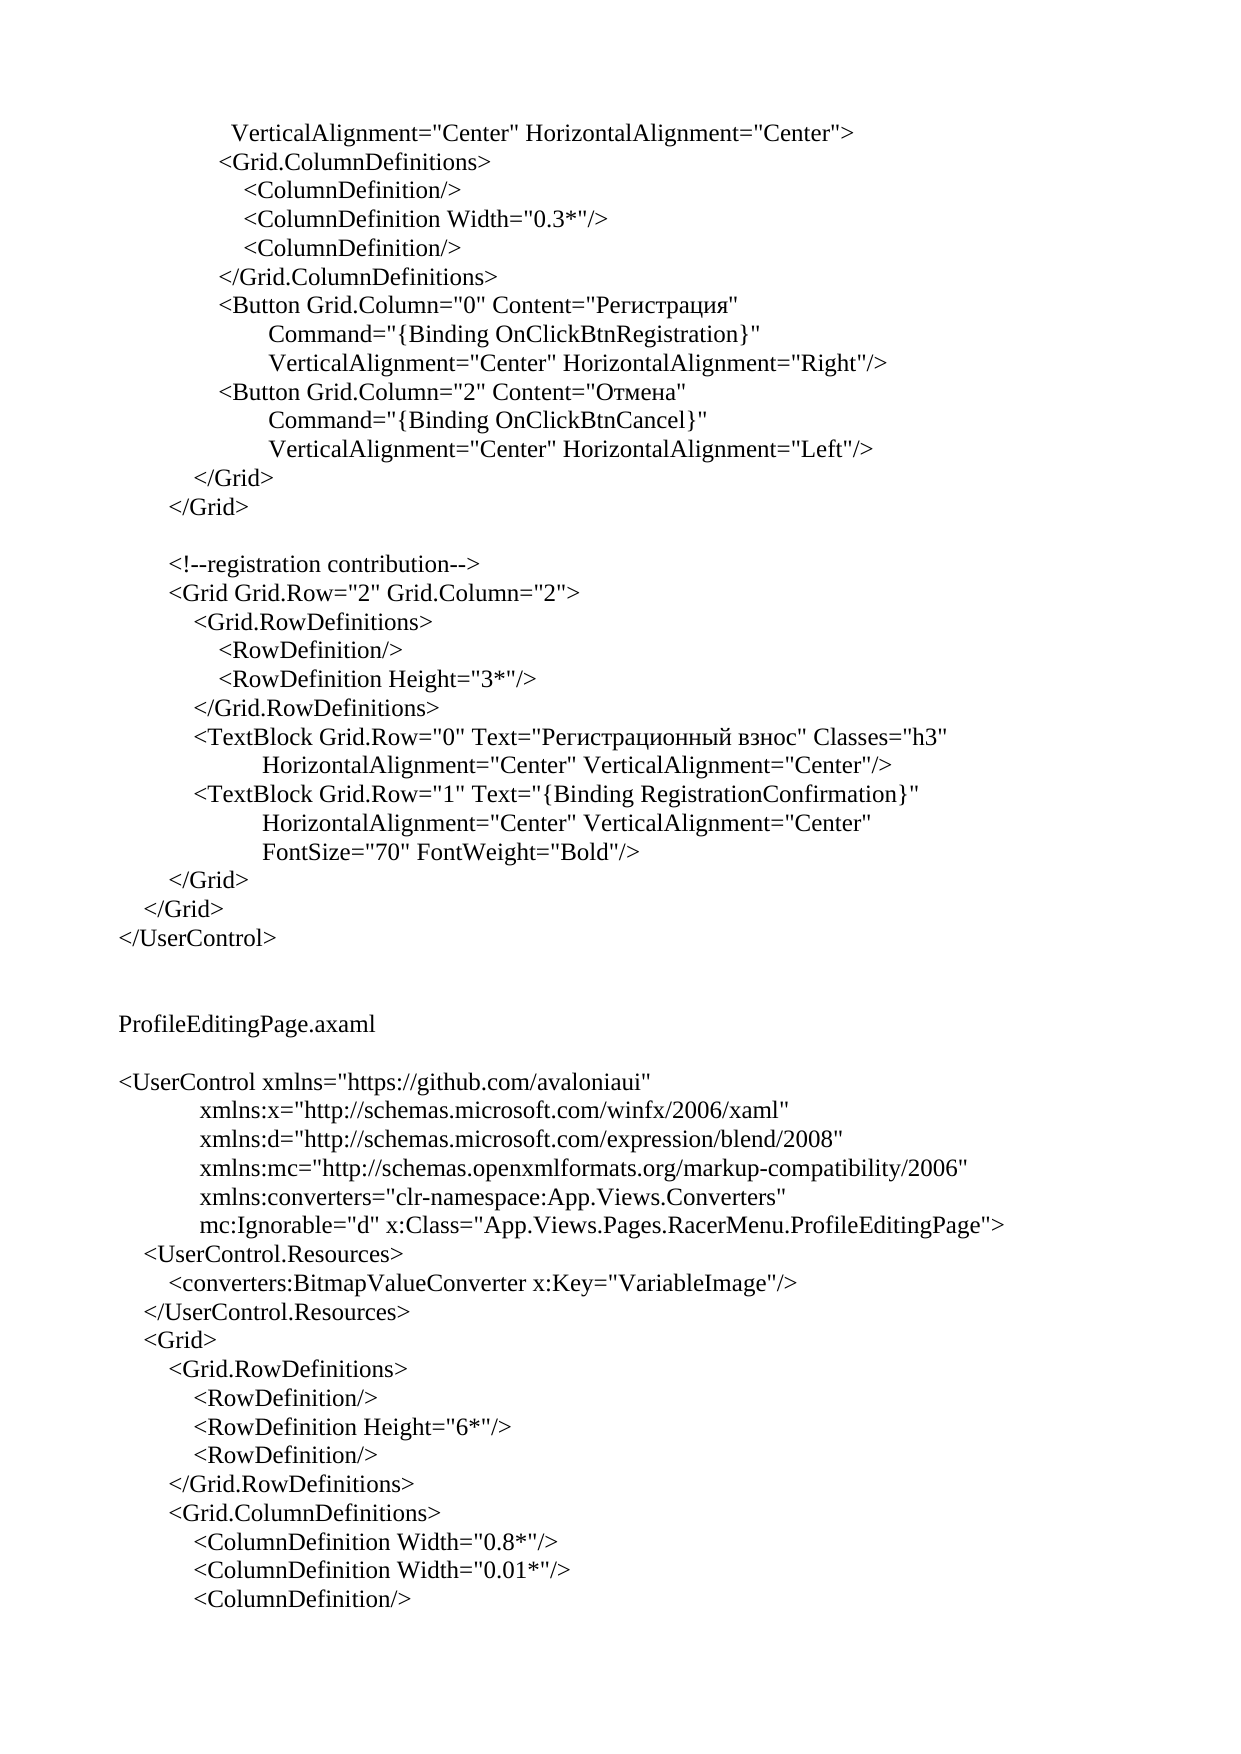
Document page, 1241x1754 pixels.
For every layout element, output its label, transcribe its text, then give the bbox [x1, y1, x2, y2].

subtitle ProfileEditingPage.axaml [118, 1009, 1122, 1067]
subtitle <UserControl xmlns="https://github.com/avaloniaui" xmlns:x="http://schemas.microsoft.com/winfx/2006/xaml" xmlns:d="http://schemas.microsoft.com/expression/blend/2008" xmlns:mc="http://schemas.openxmlformats.org/markup-compatibility/2006" xmlns:converters="clr-namespace:App.Views.Converters" mc:Ignorable="d" x:Class="App.Views.Pages.RacerMenu.ProfileEditingPage"> <UserControl.Resources> <converters:BitmapValueConverter x:Key="VariableImage"/> </UserControl.Resources> <Grid> <Grid.RowDefinitions> <RowDefinition/> <RowDefinition Height="6*"/> <RowDefinition/> </Grid.RowDefinitions> <Grid.ColumnDefinitions> <ColumnDefinition Width="0.8*"/> <ColumnDefinition Width="0.01*"/> <ColumnDefinition/> [118, 1067, 1122, 1613]
subtitle VerticalAlignment="Center" HorizontalAlignment="Center"> <Grid.ColumnDefinitions> <ColumnDefinition/> <ColumnDefinition Width="0.3*"/> <ColumnDefinition/> </Grid.ColumnDefinitions> <Button Grid.Column="0" Content="Регистрация" Command="{Binding OnClickBtnRegistration}" VerticalAlignment="Center" HorizontalAlignment="Right"/> <Button Grid.Column="2" Content="Отмена" Command="{Binding OnClickBtnCancel}" VerticalAlignment="Center" HorizontalAlignment="Left"/> </Grid> </Grid> <!--registration contribution--> <Grid Grid.Row="2" Grid.Column="2"> <Grid.RowDefinitions> <RowDefinition/> <RowDefinition Height="3*"/> </Grid.RowDefinitions> <TextBlock Grid.Row="0" Text="Регистрационный взнос" Classes="h3" HorizontalAlignment="Center" VerticalAlignment="Center"/> <TextBlock Grid.Row="1" Text="{Binding RegistrationConfirmation}" HorizontalAlignment="Center" VerticalAlignment="Center" FontSize="70" FontWeight="Bold"/> </Grid> </Grid> </UserControl> [118, 118, 1122, 1009]
